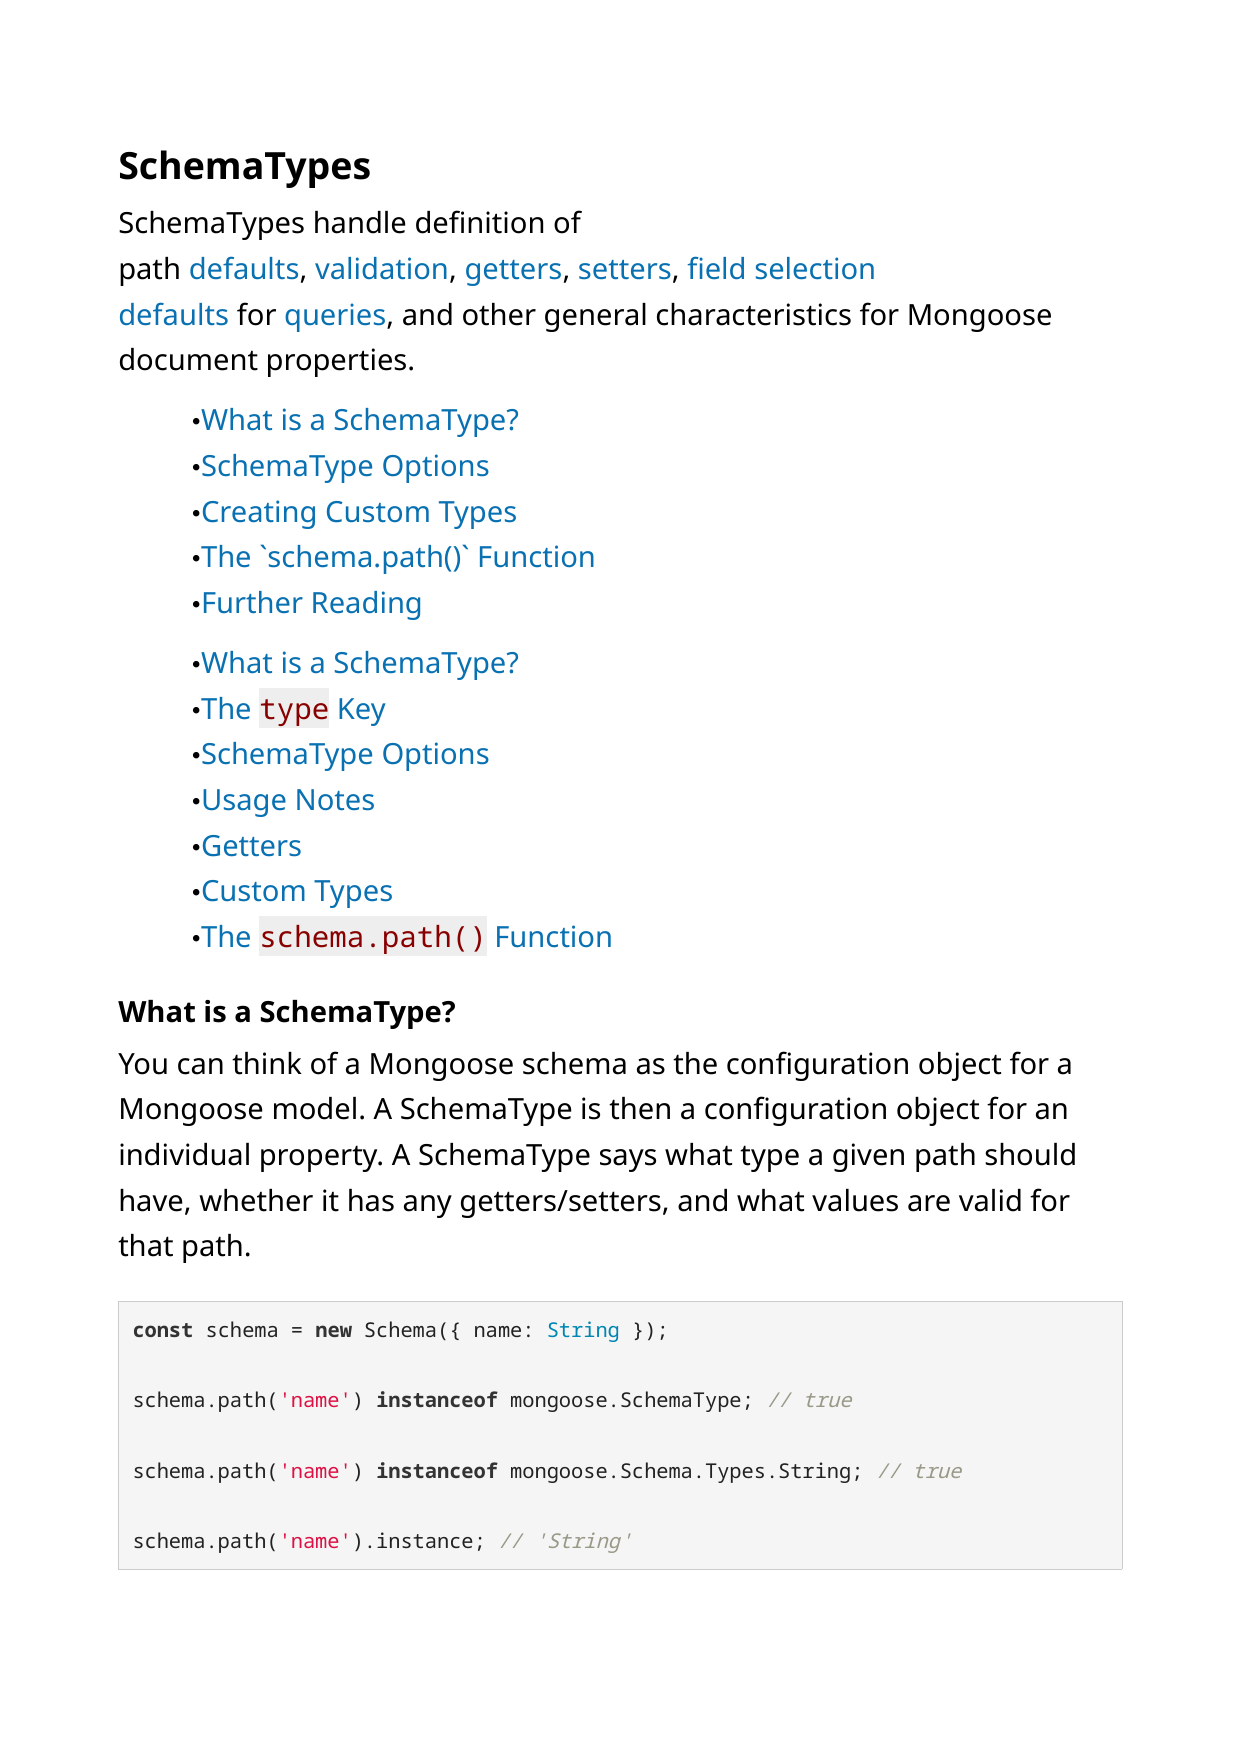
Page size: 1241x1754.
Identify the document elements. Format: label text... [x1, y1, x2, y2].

text schema.path('name') instanceof mongoose.Schema.Types.String; // true [119, 1442, 1122, 1484]
text const schema = new Schema({ name: String }); [119, 1302, 1122, 1343]
list Getters [118, 825, 1122, 864]
list The type Key [118, 688, 1122, 728]
text schema.path('name') instanceof mongoose.SchemaType; // true [119, 1372, 1122, 1414]
subtitle SchemaTypes [118, 139, 1122, 190]
list Further Reading [118, 582, 1122, 622]
list SchemaType Options [118, 733, 1122, 773]
list Creating Custom Types [118, 491, 1122, 531]
list What is a SchemaType? [118, 399, 1122, 439]
text schema.path('name').instance; // 'String' [119, 1513, 1122, 1569]
list Usage Notes [118, 779, 1122, 819]
list The schema.path() Function [118, 916, 1122, 956]
list What is a SchemaType? [118, 642, 1122, 682]
list The `schema.path()` Function [118, 536, 1122, 576]
list Custom Types [118, 870, 1122, 910]
subtitle What is a SchemaType? [118, 991, 1122, 1031]
text You can think of a Mongoose schema as the configuration object for a Mongoose model. A SchemaType is then a configuration object for an individual property. A SchemaType says what type a given path should have, whether it has any getters/setters, and what values are valid for that path. [118, 1043, 1122, 1265]
text SchemaTypes handle definition of path defaults, validation, getters, setters, field selection defaults for queries, and other general characteristics for Mongoose document properties. [118, 202, 1122, 379]
list SchemaType Options [118, 445, 1122, 485]
